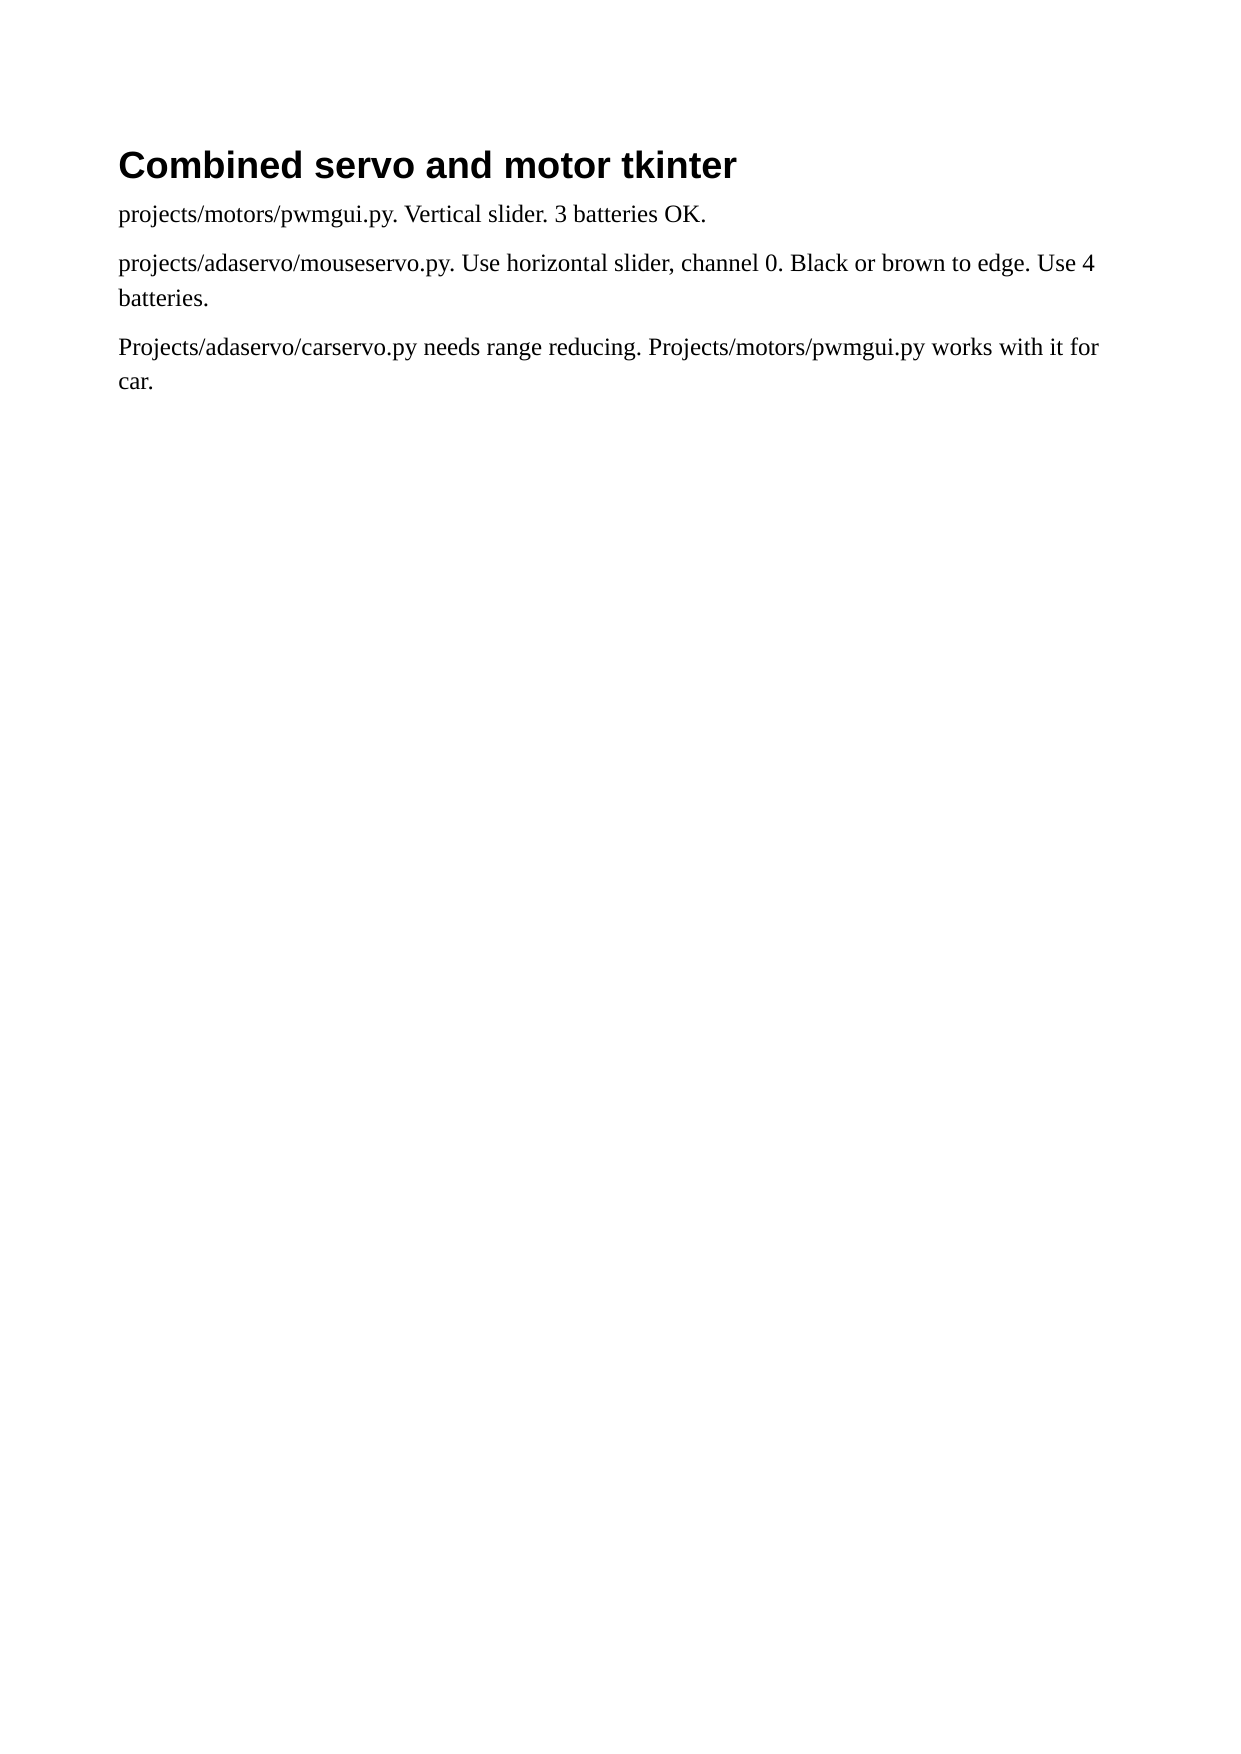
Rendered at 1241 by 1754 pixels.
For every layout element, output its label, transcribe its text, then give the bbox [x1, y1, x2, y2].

text projects/adaservo/mouseservo.py. Use horizontal slider, channel 0. Black or brown to edge. Use 4 batteries. [118, 248, 1122, 312]
text Projects/adaservo/carservo.py needs range reducing. Projects/motors/pwmgui.py works with it for car. [118, 332, 1122, 395]
text projects/motors/pwmgui.py. Vertical slider. 3 batteries OK. [118, 199, 1122, 228]
subtitle Combined servo and motor tkinter [118, 143, 1122, 187]
